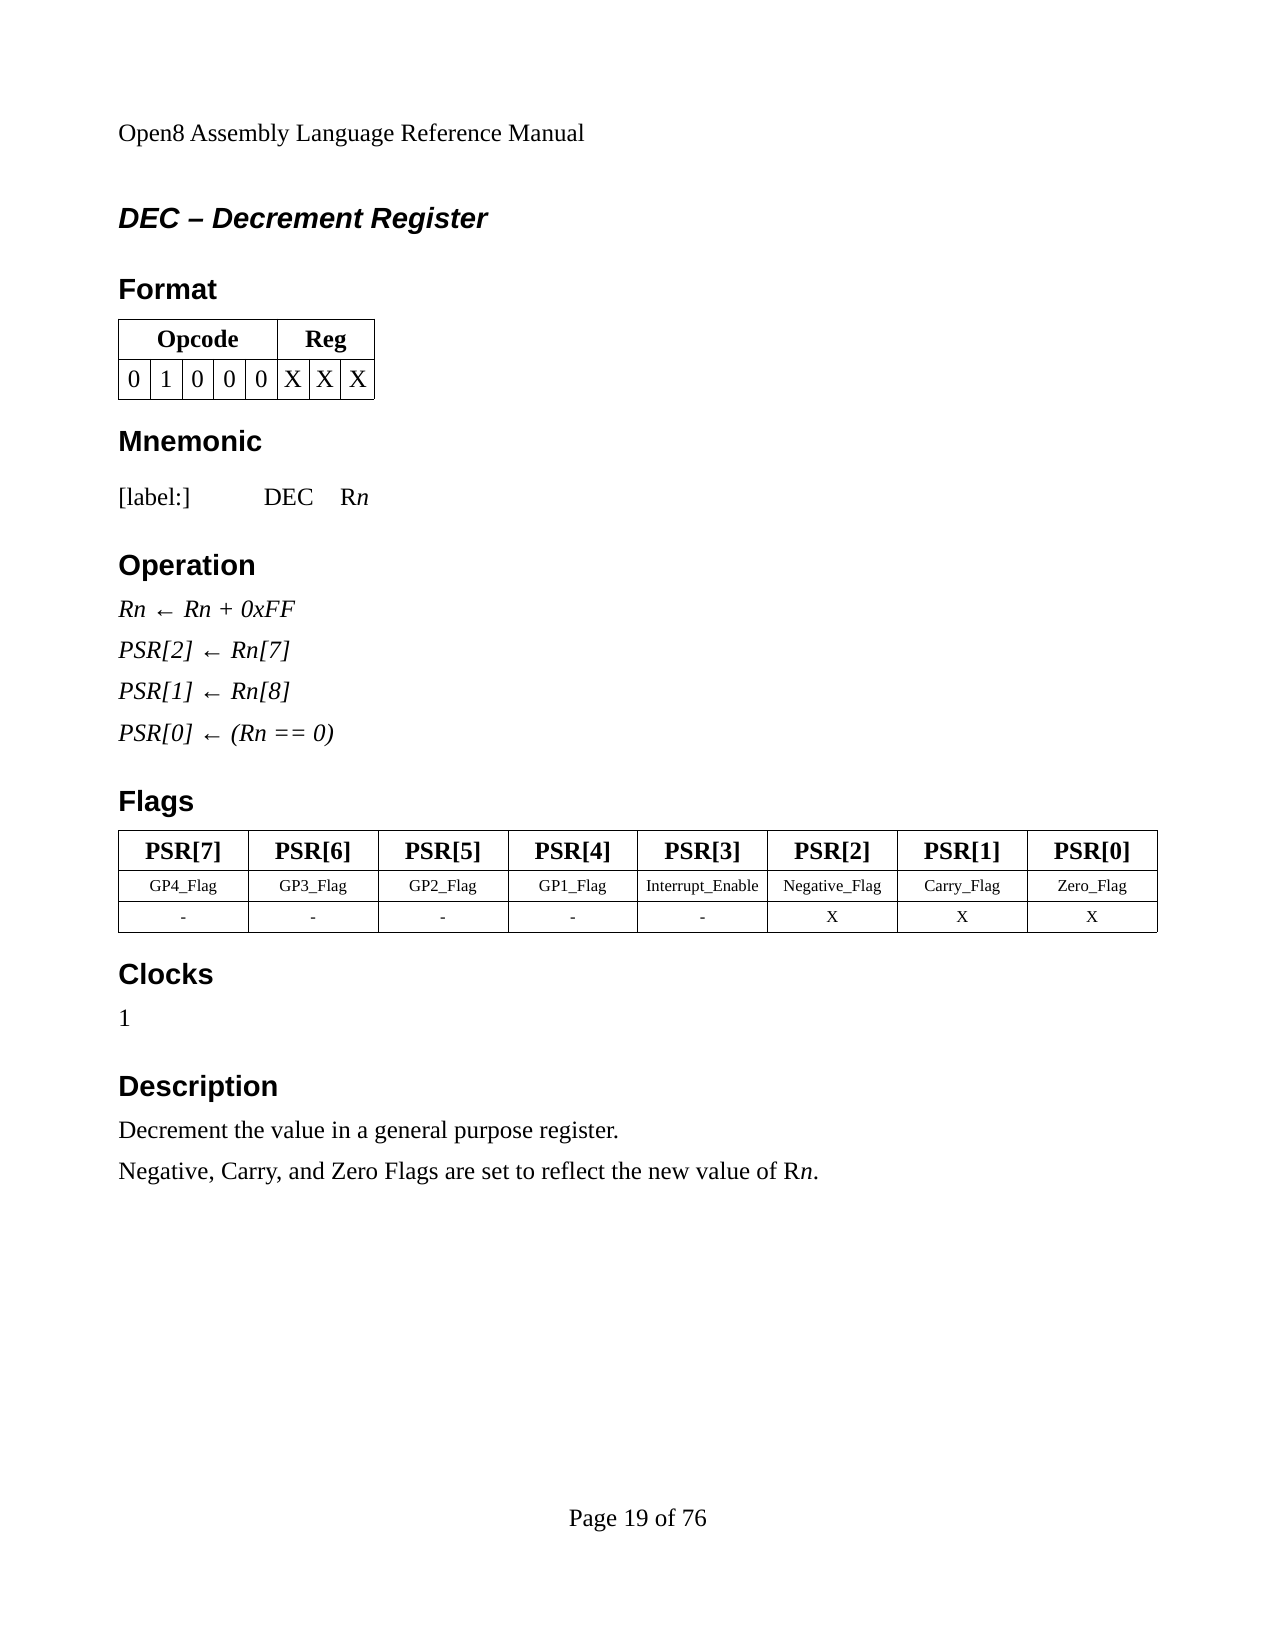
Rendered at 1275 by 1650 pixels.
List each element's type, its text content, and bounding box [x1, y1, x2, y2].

table_header PSR[1] [898, 831, 1027, 870]
table_cell X [341, 360, 374, 399]
table_cell - [509, 902, 637, 932]
table_cell GP1_Flag [509, 871, 637, 901]
table_header PSR[5] [379, 831, 508, 870]
table_cell Negative_Flag [768, 871, 897, 901]
table_header PSR[2] [768, 831, 897, 870]
table_cell 0 [214, 360, 245, 399]
subtitle Clocks [118, 957, 1157, 990]
table_cell GP3_Flag [249, 871, 378, 901]
text Negative, Carry, and Zero Flags are set to reflect the new value of Rn. [118, 1156, 1157, 1185]
subtitle Description [118, 1069, 1157, 1103]
table_cell - [249, 902, 378, 932]
table_cell GP4_Flag [119, 871, 248, 901]
table_header PSR[0] [1028, 831, 1157, 870]
text 1 [118, 1003, 1157, 1032]
table_cell Carry_Flag [898, 871, 1027, 901]
subtitle Operation [118, 548, 1157, 581]
text Decrement the value in a general purpose register. [118, 1115, 1157, 1144]
table_header PSR[7] [119, 831, 248, 870]
text [label:] DEC Rn [118, 482, 1157, 511]
table_cell - [638, 902, 767, 932]
table_cell Zero_Flag [1028, 871, 1157, 901]
table_cell - [379, 902, 508, 932]
subtitle Format [118, 272, 1157, 306]
table_cell 0 [246, 360, 277, 399]
table_header PSR[3] [638, 831, 767, 870]
subtitle Flags [118, 784, 1157, 817]
text PSR[1] ← Rn[8] [118, 676, 1157, 705]
table_header Reg [278, 320, 374, 359]
table_cell 1 [151, 360, 182, 399]
table_cell X [1028, 902, 1157, 932]
table_cell X [278, 360, 309, 399]
table_cell GP2_Flag [379, 871, 508, 901]
table_cell 0 [119, 360, 150, 399]
table_header Opcode [119, 320, 277, 359]
text Rn ← Rn + 0xFF [118, 594, 1157, 623]
text PSR[2] ← Rn[7] [118, 635, 1157, 664]
table_cell 0 [183, 360, 213, 399]
table_cell Interrupt_Enable [638, 871, 767, 901]
table_cell X [768, 902, 897, 932]
table_cell X [898, 902, 1027, 932]
table_header PSR[4] [509, 831, 637, 870]
table_cell X [310, 360, 340, 399]
subtitle Mnemonic [118, 424, 1157, 458]
text PSR[0] ← (Rn == 0) [118, 718, 1157, 746]
subtitle DEC – Decrement Register [118, 201, 1157, 235]
table_header PSR[6] [249, 831, 378, 870]
table_cell - [119, 902, 248, 932]
